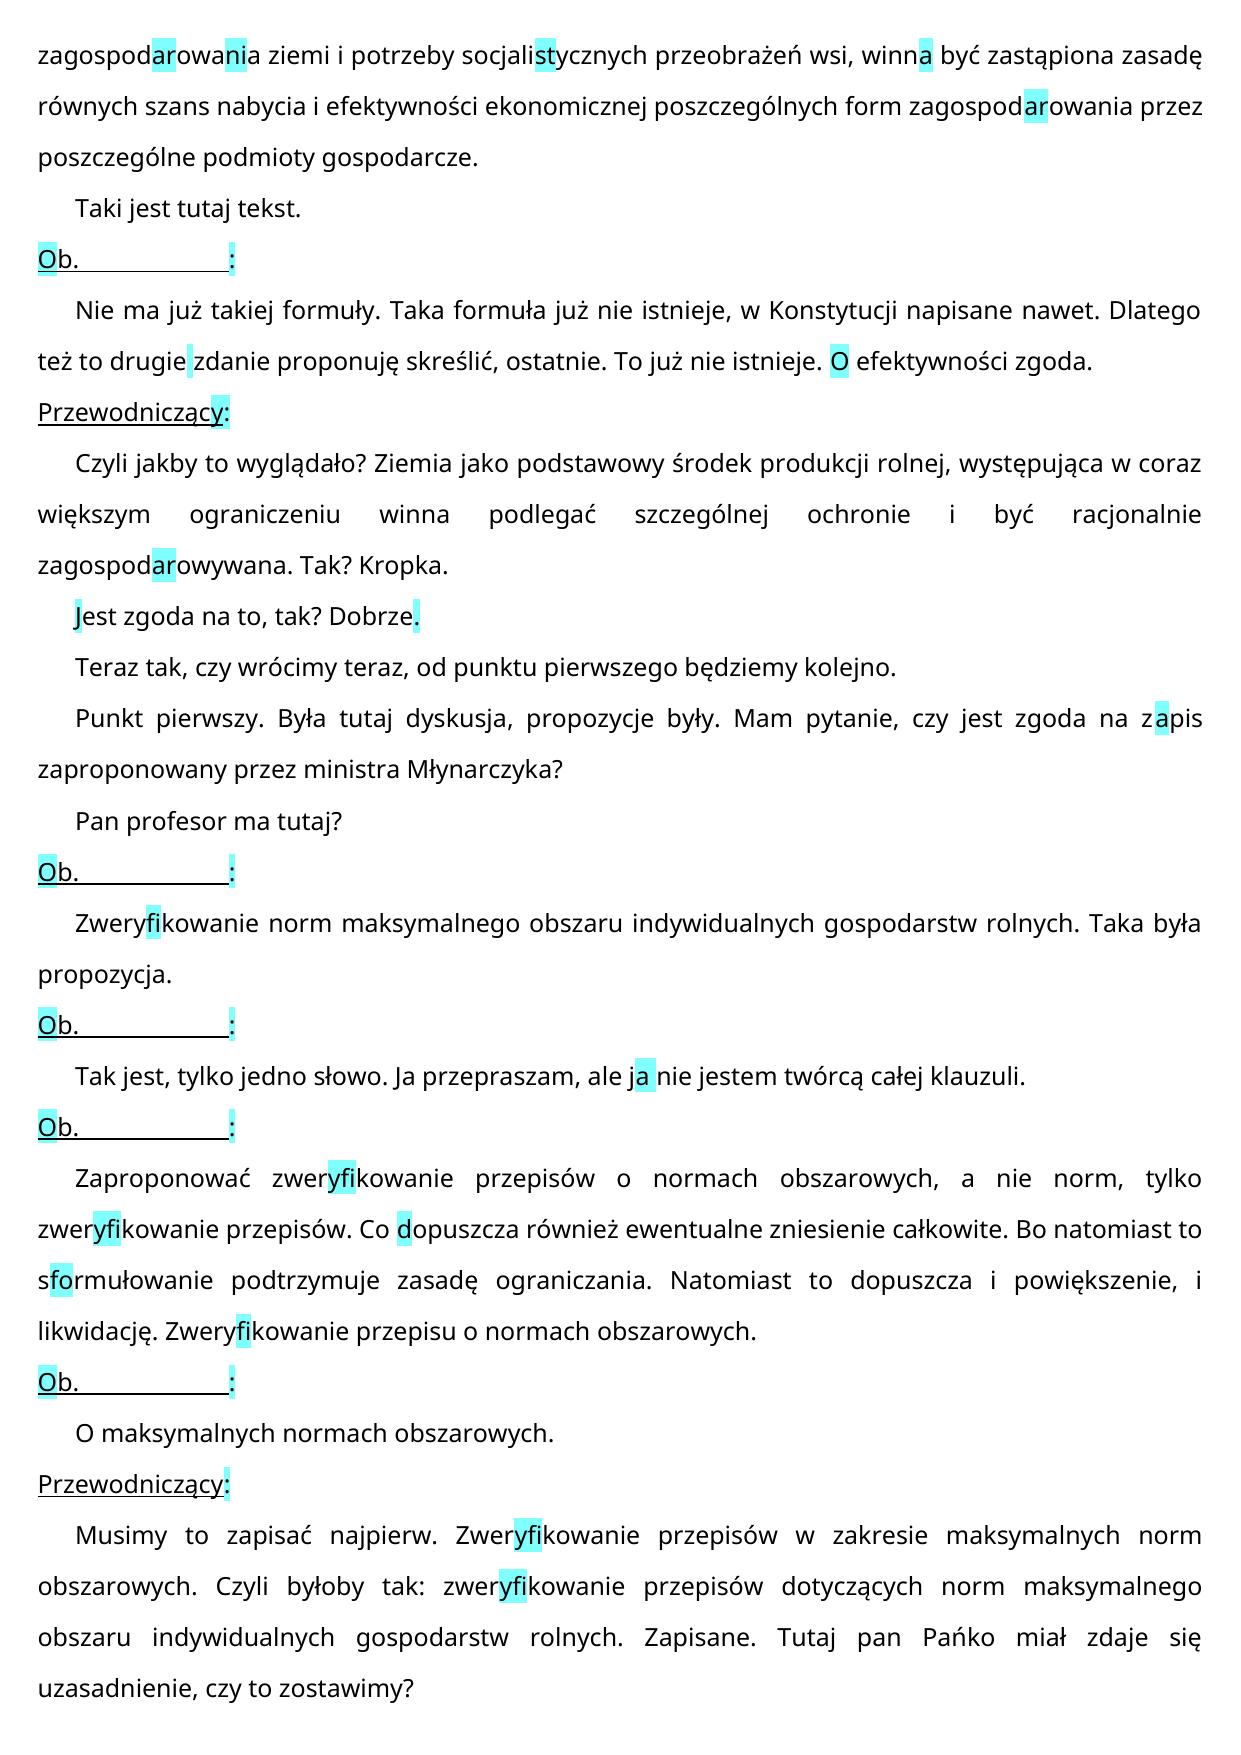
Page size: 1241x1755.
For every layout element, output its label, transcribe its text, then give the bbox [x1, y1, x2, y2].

text Zaproponować zweryfikowanie przepisów o normach obszarowych, a nie norm, tylko zweryfikowanie przepisów. Co dopuszcza również ewentualne zniesienie całkowite. Bo natomiast to sformułowanie podtrzymuje zasadę ograniczania. Natomiast to dopuszcza i powiększenie, i likwidację. Zweryfikowanie przepisu o normach obszarowych. [37, 1160, 1203, 1348]
text Zweryfikowanie norm maksymalnego obszaru indywidualnych gospodarstw rolnych. Taka była propozycja. [37, 905, 1203, 990]
text Taki jest tutaj tekst. [37, 191, 1203, 225]
text O maksymalnych normach obszarowych. [37, 1416, 1203, 1450]
text Przewodniczący: [37, 395, 1203, 429]
text Ob. : [37, 1007, 1203, 1041]
text Nie ma już takiej formuły. Taka formuła już nie istnieje, w Konstytucji napisane nawet. Dlatego też to drugie zdanie proponuję skreślić, ostatnie. To już nie istnieje. O efektywności zgoda. [37, 293, 1203, 378]
text Pan profesor ma tutaj? [37, 803, 1203, 837]
text Teraz tak, czy wrócimy teraz, od punktu pierwszego będziemy kolejno. [37, 650, 1203, 684]
text Czyli jakby to wyglądało? Ziemia jako podstawowy środek produkcji rolnej, występująca w coraz większym ograniczeniu winna podlegać szczególnej ochronie i być racjonalnie zagospodarowywana. Tak? Kropka. [37, 446, 1203, 582]
text Ob. : [37, 1364, 1203, 1399]
text Ob. : [37, 854, 1203, 888]
text Przewodniczący: [37, 1467, 1203, 1501]
text Punkt pierwszy. Była tutaj dyskusja, propozycje były. Mam pytanie, czy jest zgoda na zapis zaproponowany przez ministra Młynarczyka? [37, 701, 1203, 786]
text zagospodarowania ziemi i potrzeby socjalistycznych przeobrażeń wsi, winna być zastąpiona zasadę równych szans nabycia i efektywności ekonomicznej poszczególnych form zagospodarowania przez poszczególne podmioty gospodarcze. [37, 37, 1203, 174]
text Ob. : [37, 1109, 1203, 1143]
text Musimy to zapisać najpierw. Zweryfikowanie przepisów w zakresie maksymalnych norm obszarowych. Czyli byłoby tak: zweryfikowanie przepisów dotyczących norm maksymalnego obszaru indywidualnych gospodarstw rolnych. Zapisane. Tutaj pan Pańko miał zdaje się uzasadnienie, czy to zostawimy? [37, 1518, 1203, 1705]
text Ob. : [37, 242, 1203, 276]
text Jest zgoda na to, tak? Dobrze. [37, 599, 1203, 633]
text Tak jest, tylko jedno słowo. Ja przepraszam, ale ja nie jestem twórcą całej klauzuli. [37, 1058, 1203, 1092]
